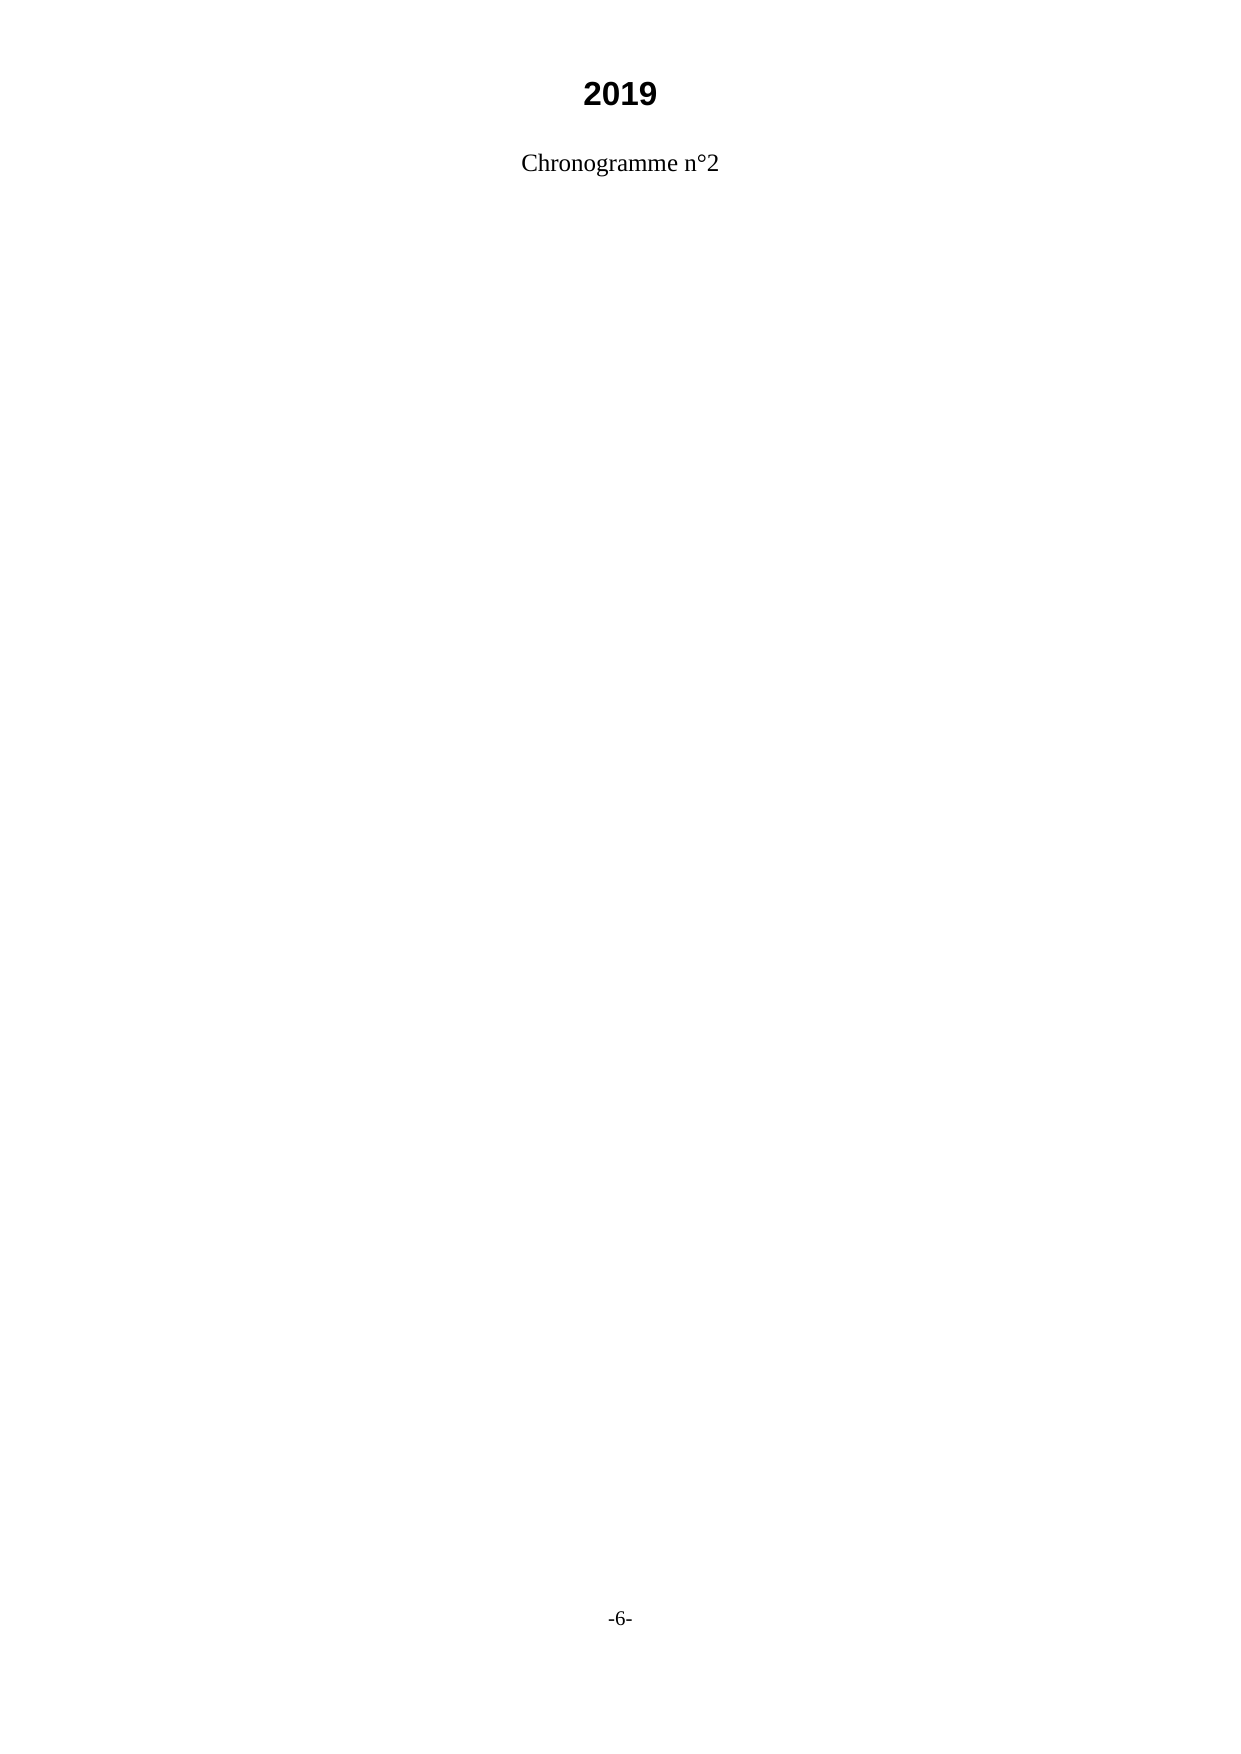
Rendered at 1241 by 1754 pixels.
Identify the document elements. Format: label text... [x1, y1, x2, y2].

text Chronogramme n°2 [148, 148, 1093, 176]
